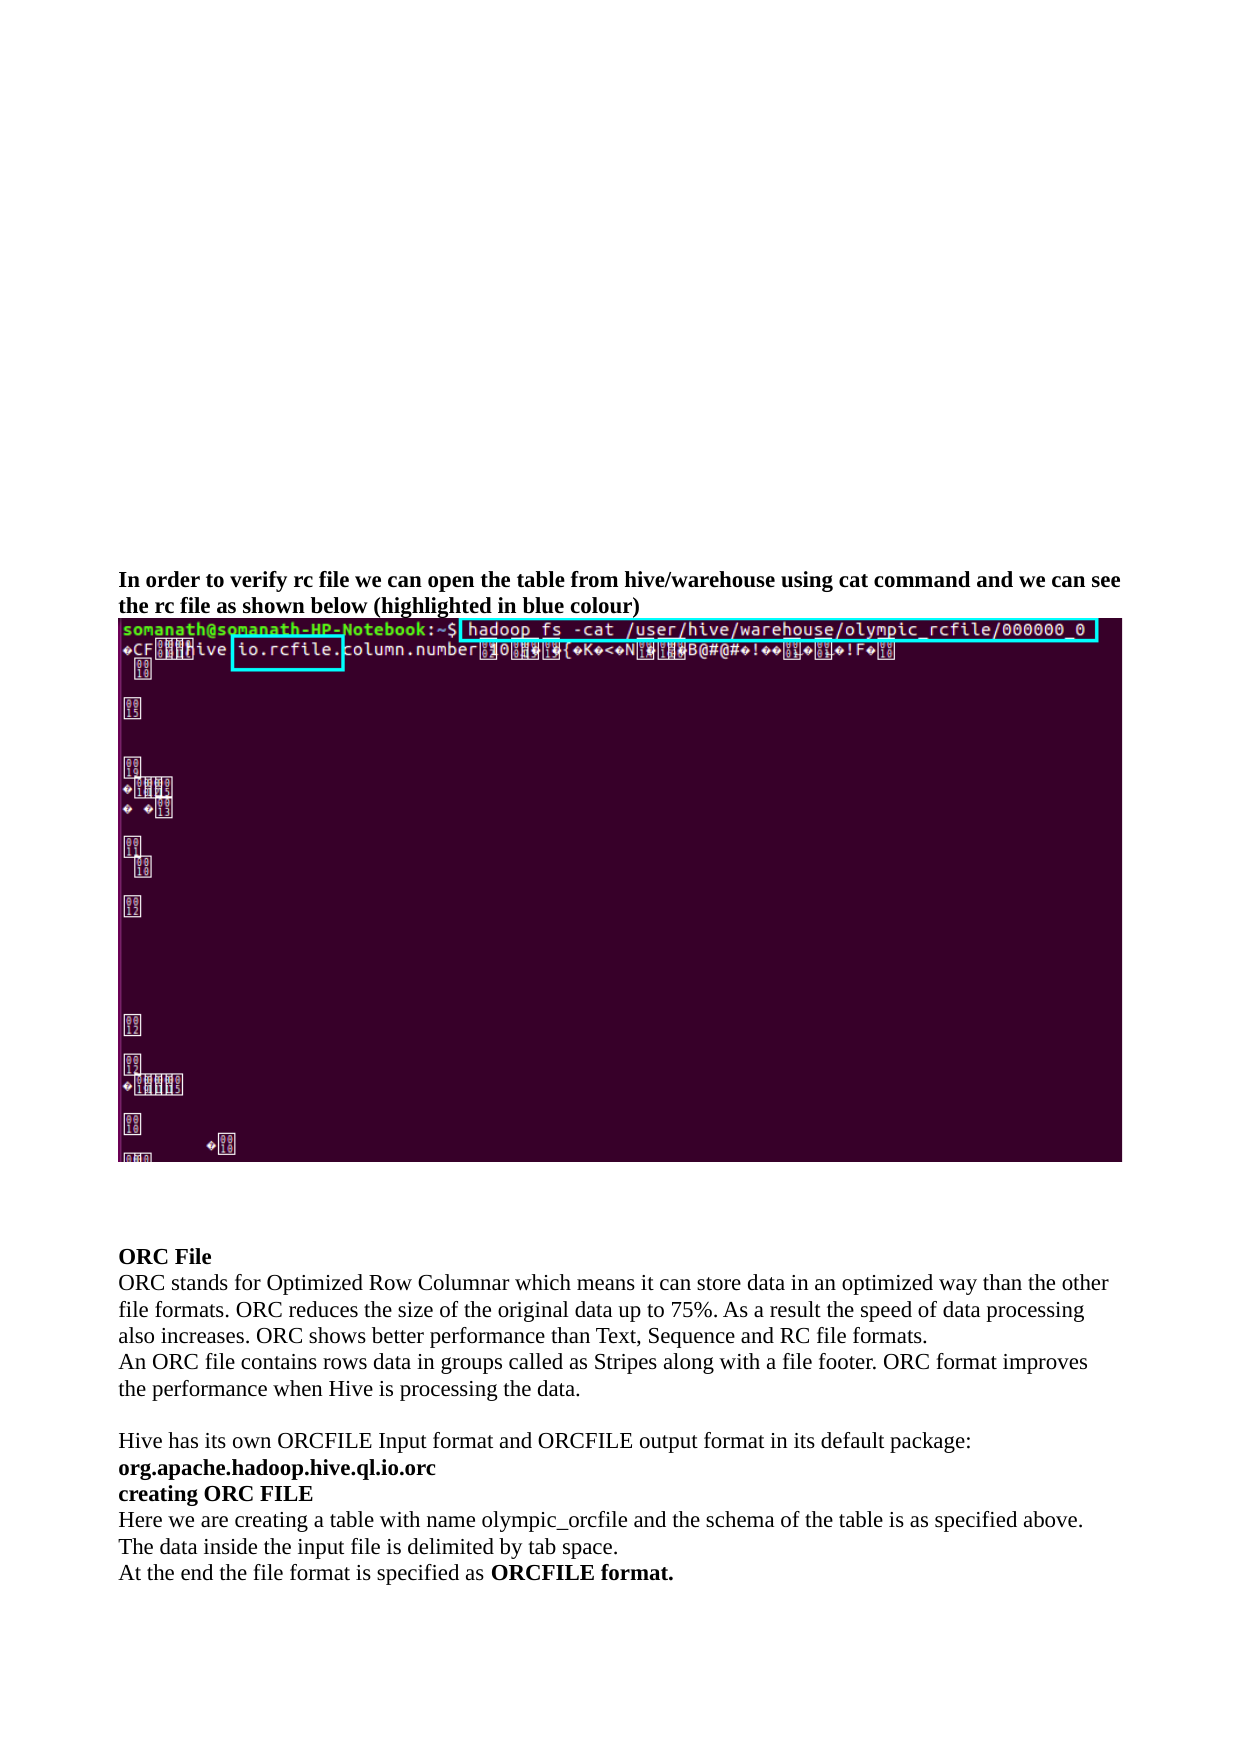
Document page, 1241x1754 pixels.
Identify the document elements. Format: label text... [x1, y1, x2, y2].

text Hive has its own ORCFILE Input format and ORCFILE output format in its default package: [118, 1427, 1122, 1454]
text In order to verify rc file we can open the table from hive/warehouse using cat command and we can see the rc file as shown below (highlighted in blue colour) [118, 566, 1122, 618]
text org.apache.hadoop.hive.ql.io.orc [118, 1454, 1122, 1480]
text Here we are creating a table with name olympic_orcfile and the schema of the table is as specified above. The data inside the input file is delimited by tab space. At the end the file format is specified as ORCFILE format. [118, 1506, 1122, 1586]
text ORC stands for Optimized Row Columnar which means it can store data in an optimized way than the other file formats. ORC reduces the size of the original data up to 75%. As a result the speed of data processing also increases. ORC shows better performance than Text, Sequence and RC file formats. An ORC file contains rows data in groups called as Stripes along with a file footer. ORC format improves the performance when Hive is processing the data. [118, 1269, 1122, 1401]
text ORC File [118, 1243, 1122, 1269]
text creating ORC FILE [118, 1480, 1122, 1506]
